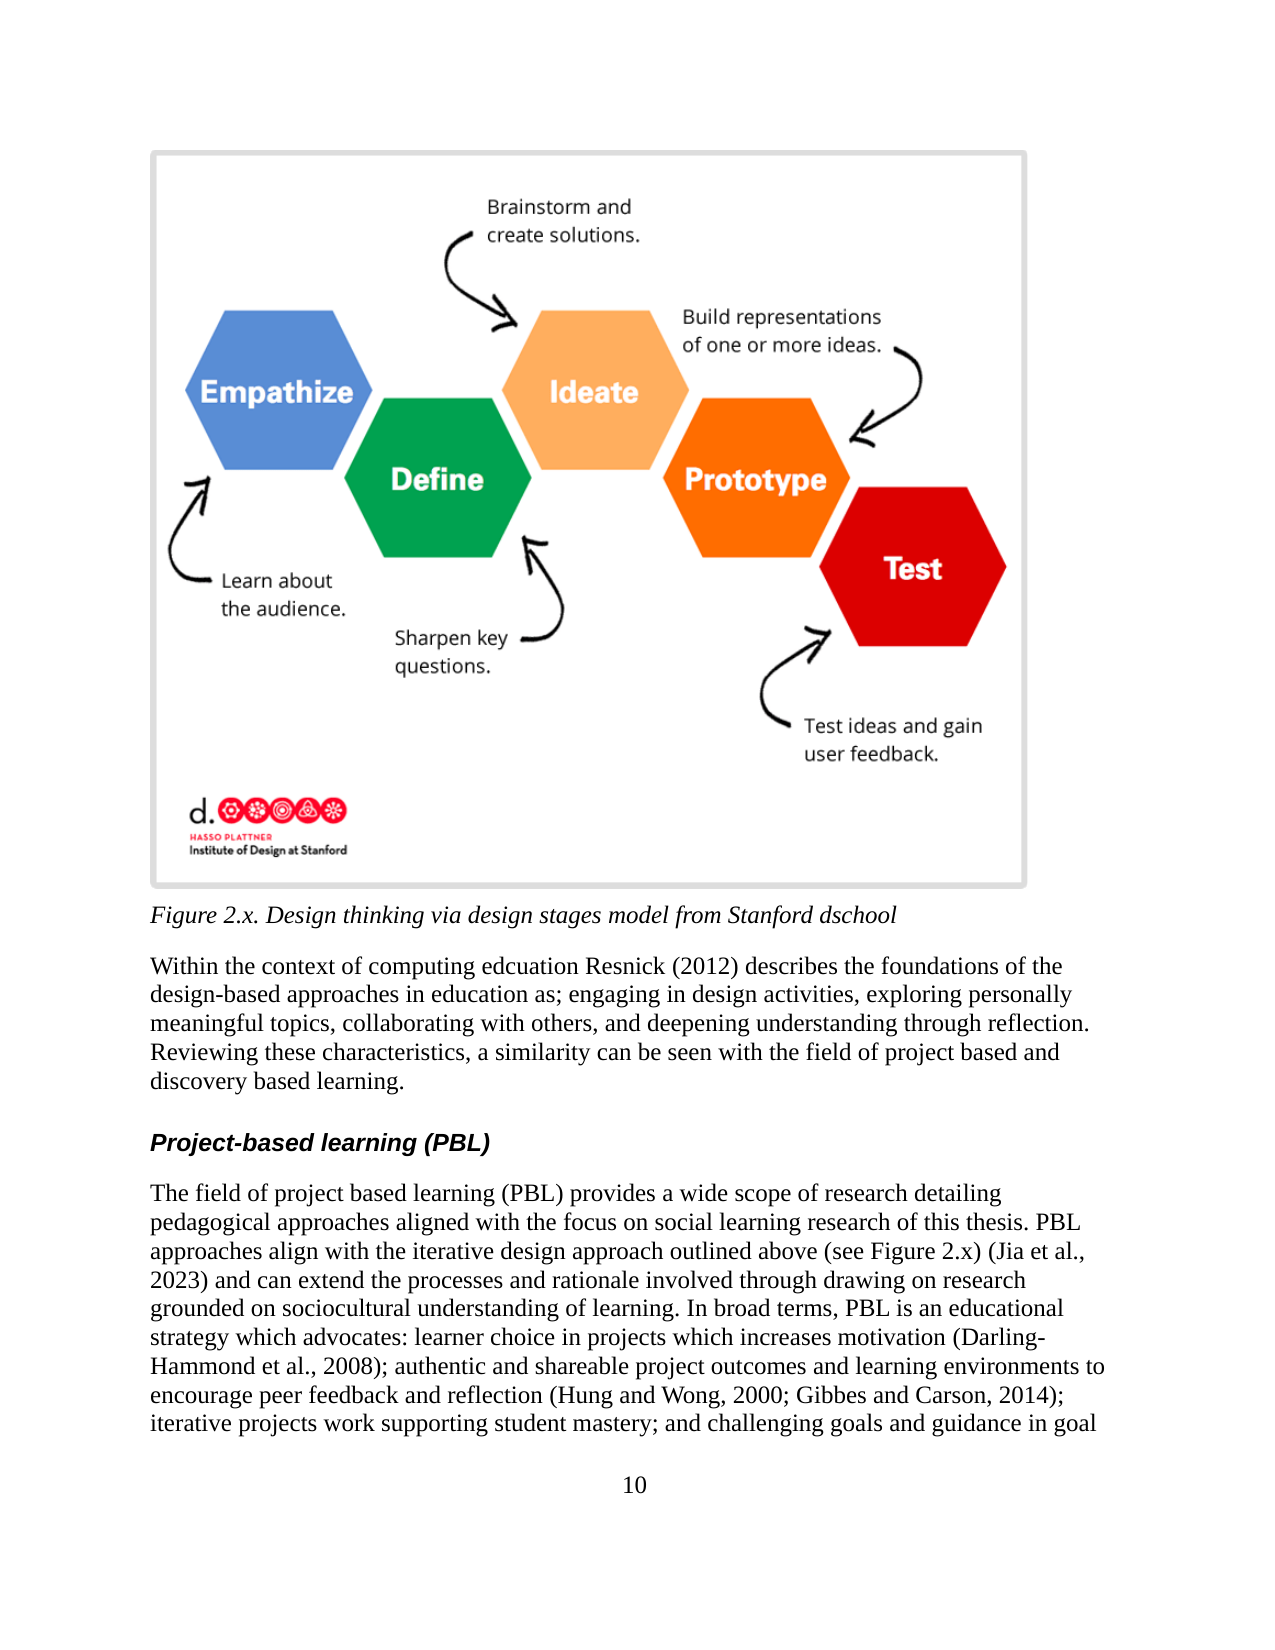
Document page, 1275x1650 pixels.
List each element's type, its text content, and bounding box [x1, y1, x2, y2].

text Figure 2.x. Design thinking via design stages model from Stanford dschool [150, 901, 1125, 929]
text Within the context of computing edcuation Resnick (2012) describes the foundations of the design-based approaches in education as; engaging in design activities, exploring personally meaningful topics, collaborating with others, and deepening understanding through reflection. Reviewing these characteristics, a similarity can be seen with the field of project based and discovery based learning. [150, 951, 1125, 1094]
text The field of project based learning (PBL) provides a wide scope of research detailing pedagogical approaches aligned with the focus on social learning research of this thesis. PBL approaches align with the iterative design approach outlined above (see Figure 2.x) (Jia et al., 2023) and can extend the processes and rationale involved through drawing on research grounded on sociocultural understanding of learning. In broad terms, PBL is an educational strategy which advocates: learner choice in projects which increases motivation (Darling-Hammond et al., 2008); authentic and shareable project outcomes and learning environments to encourage peer feedback and reflection (Hung and Wong, 2000; Gibbes and Carson, 2014); iterative projects work supporting student mastery; and challenging goals and guidance in goal [150, 1178, 1125, 1437]
picture [150, 150, 1028, 889]
subtitle Project-based learning (PBL) [150, 1128, 1125, 1157]
